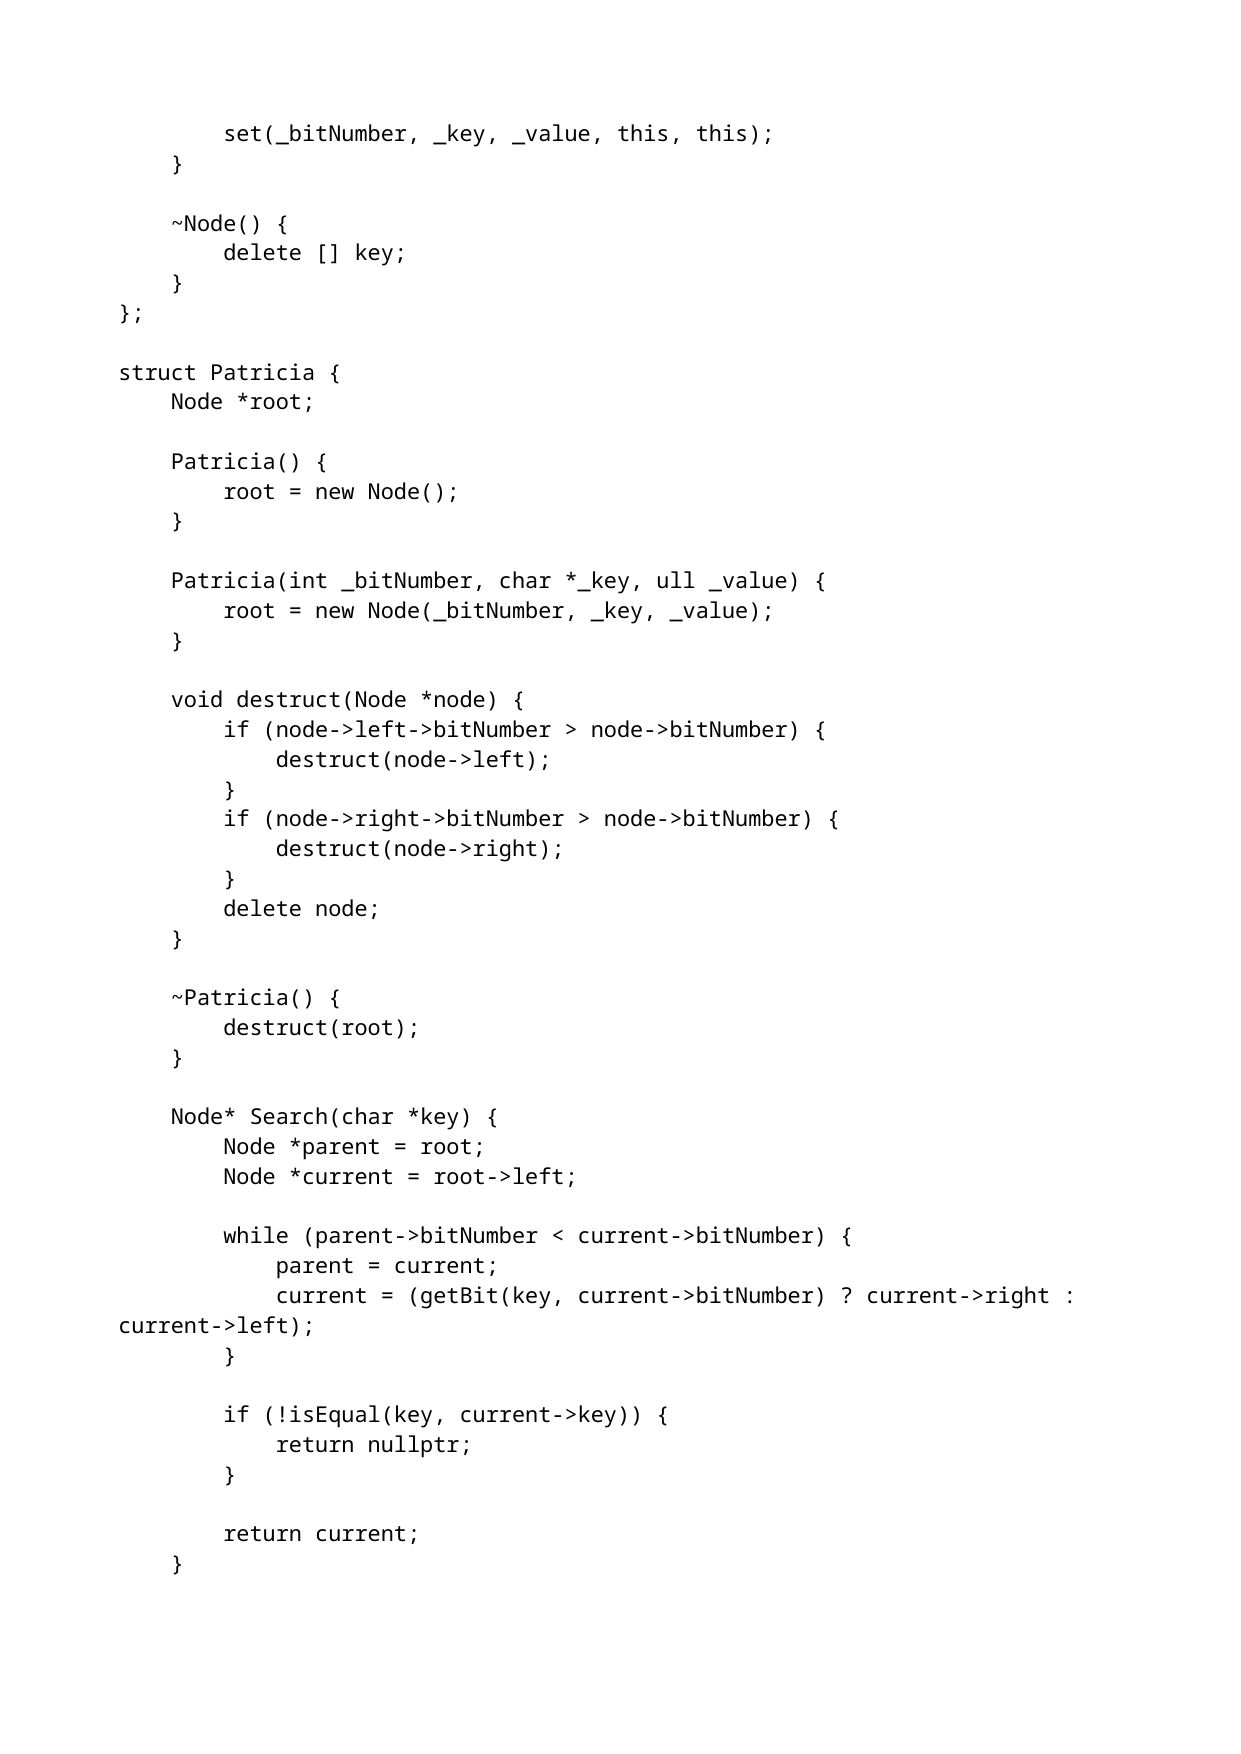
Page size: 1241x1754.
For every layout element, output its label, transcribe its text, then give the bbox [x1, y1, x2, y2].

text } [118, 922, 1122, 952]
text } [118, 1548, 1122, 1578]
text delete node; [118, 893, 1122, 922]
text Node *parent = root; [118, 1131, 1122, 1161]
text struct Patricia { [118, 356, 1122, 386]
text while (parent->bitNumber < current->bitNumber) { [118, 1220, 1122, 1250]
text root = new Node(_bitNumber, _key, _value); [118, 595, 1122, 624]
text destruct(root); [118, 1012, 1122, 1042]
text ~Patricia() { [118, 982, 1122, 1012]
text } [118, 863, 1122, 893]
text current = (getBit(key, current->bitNumber) ? current->right : current->left); [118, 1280, 1122, 1339]
text }; [118, 297, 1122, 327]
text Node *current = root->left; [118, 1161, 1122, 1191]
text } [118, 1339, 1122, 1369]
text return nullptr; [118, 1429, 1122, 1459]
text delete [] key; [118, 237, 1122, 267]
text } [118, 1042, 1122, 1071]
text if (node->left->bitNumber > node->bitNumber) { [118, 714, 1122, 744]
text if (node->right->bitNumber > node->bitNumber) { [118, 803, 1122, 833]
text void destruct(Node *node) { [118, 684, 1122, 714]
text if (!isEqual(key, current->key)) { [118, 1399, 1122, 1429]
text Patricia() { [118, 446, 1122, 476]
text } [118, 1459, 1122, 1488]
text } [118, 773, 1122, 803]
text return current; [118, 1518, 1122, 1548]
text } [118, 624, 1122, 654]
text } [118, 505, 1122, 535]
text set(_bitNumber, _key, _value, this, this); [118, 118, 1122, 148]
text } [118, 267, 1122, 297]
text destruct(node->right); [118, 833, 1122, 863]
text Node* Search(char *key) { [118, 1101, 1122, 1131]
text root = new Node(); [118, 476, 1122, 505]
text Node *root; [118, 386, 1122, 416]
text Patricia(int _bitNumber, char *_key, ull _value) { [118, 565, 1122, 595]
text ~Node() { [118, 207, 1122, 237]
text } [118, 148, 1122, 178]
text parent = current; [118, 1250, 1122, 1280]
text destruct(node->left); [118, 744, 1122, 773]
